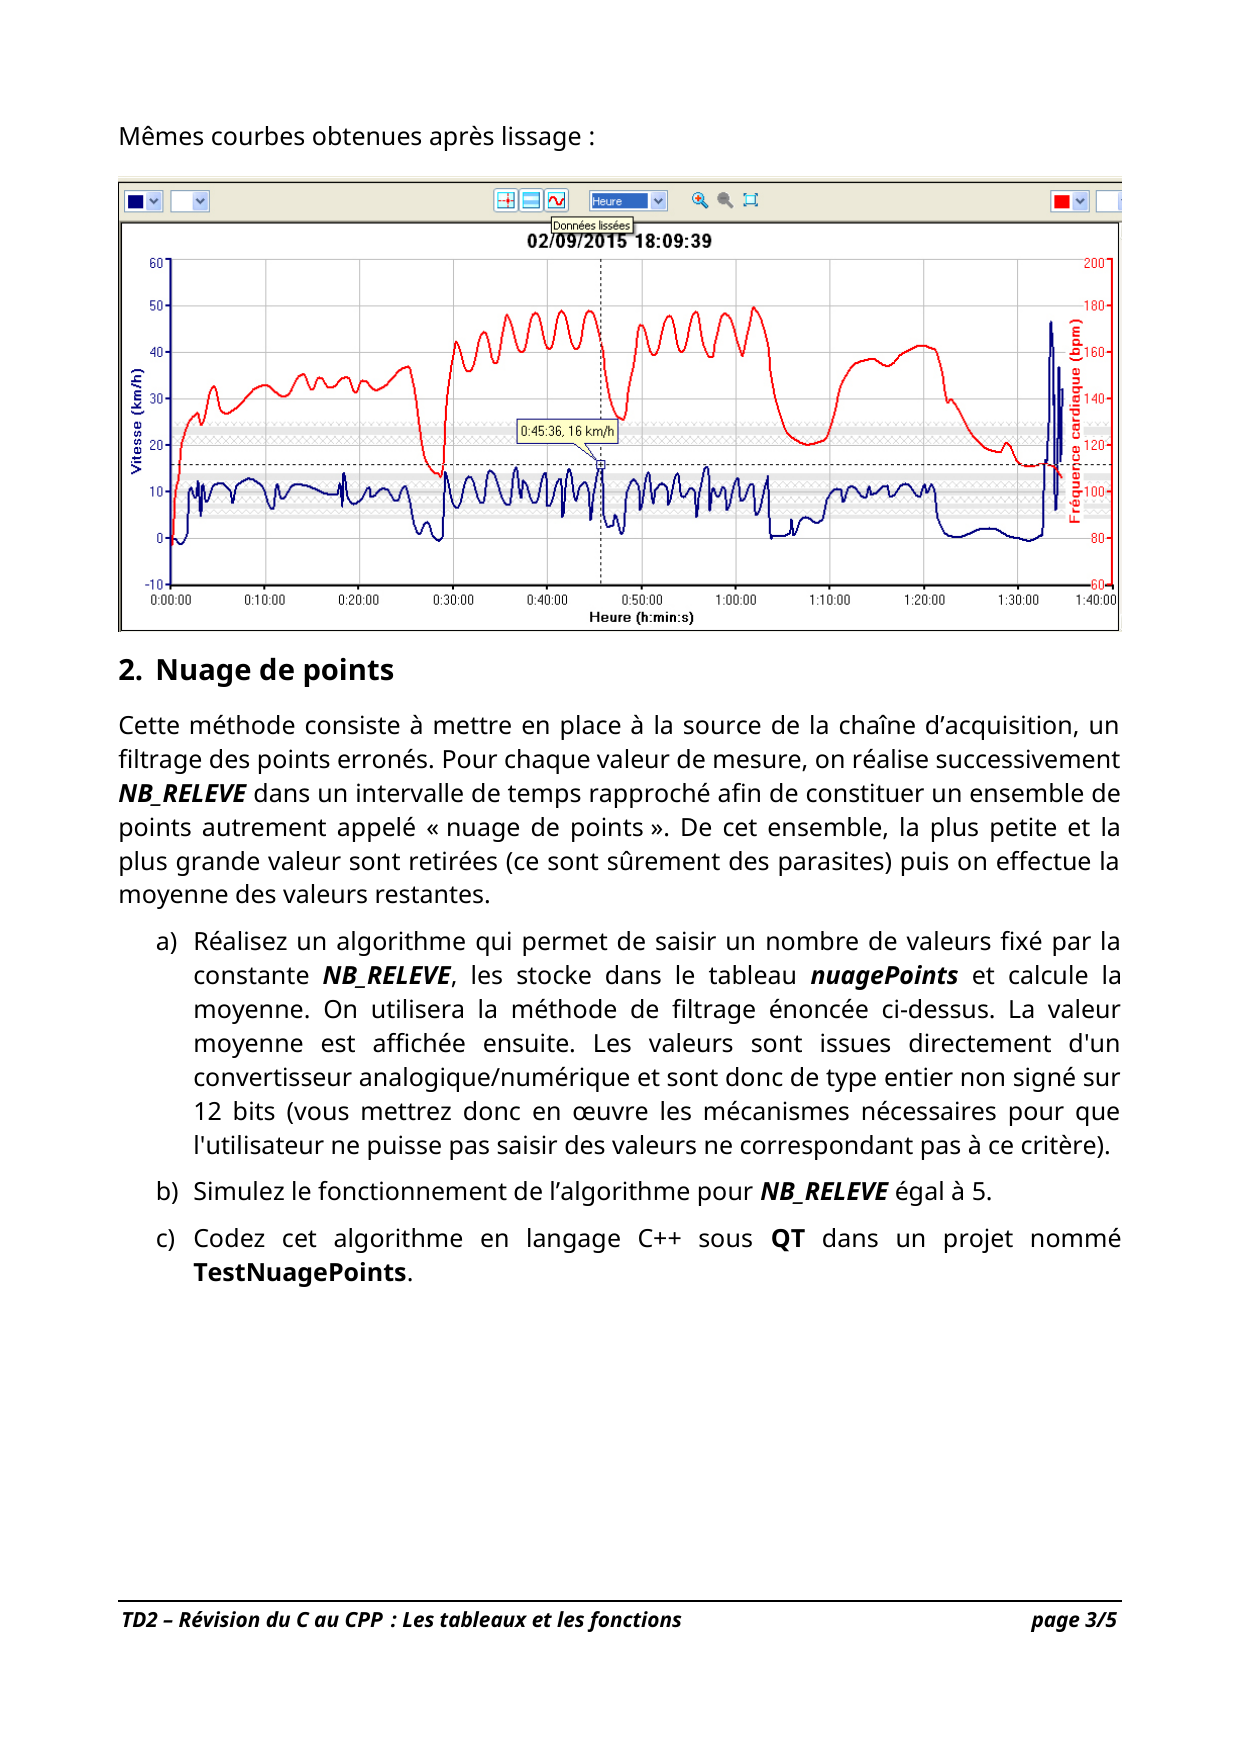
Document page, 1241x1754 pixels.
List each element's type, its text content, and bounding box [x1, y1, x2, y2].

text Cette méthode consiste à mettre en place à la source de la chaîne d’acquisition, un filtrage des points erronés. Pour chaque valeur de mesure, on réalise successivement NB_RELEVE dans un intervalle de temps rapproché afin de constituer un ensemble de points autrement appelé « nuage de points ». De cet ensemble, la plus petite et la plus grande valeur sont retirées (ce sont sûrement des parasites) puis on effectue la moyenne des valeurs restantes. [118, 707, 1122, 911]
list Réalisez un algorithme qui permet de saisir un nombre de valeurs fixé par la constante NB_RELEVE, les stocke dans le tableau nuagePoints et calcule la moyenne. On utilisera la méthode de filtrage énoncée ci-dessus. La valeur moyenne est affichée ensuite. Les valeurs sont issues directement d'un convertisseur analogique/numérique et sont donc de type entier non signé sur 12 bits (vous mettrez donc en œuvre les mécanismes nécessaires pour que l'utilisateur ne puisse pas saisir des valeurs ne correspondant pas à ce critère). [156, 924, 1122, 1161]
list Codez cet algorithme en langage C++ sous QT dans un projet nommé TestNuagePoints. [156, 1220, 1122, 1288]
subtitle Nuage de points [118, 632, 1122, 689]
text Mêmes courbes obtenues après lissage : [118, 118, 1122, 152]
picture [118, 176, 1122, 632]
list Simulez le fonctionnement de l’algorithme pour NB_RELEVE égal à 5. [156, 1174, 1122, 1208]
